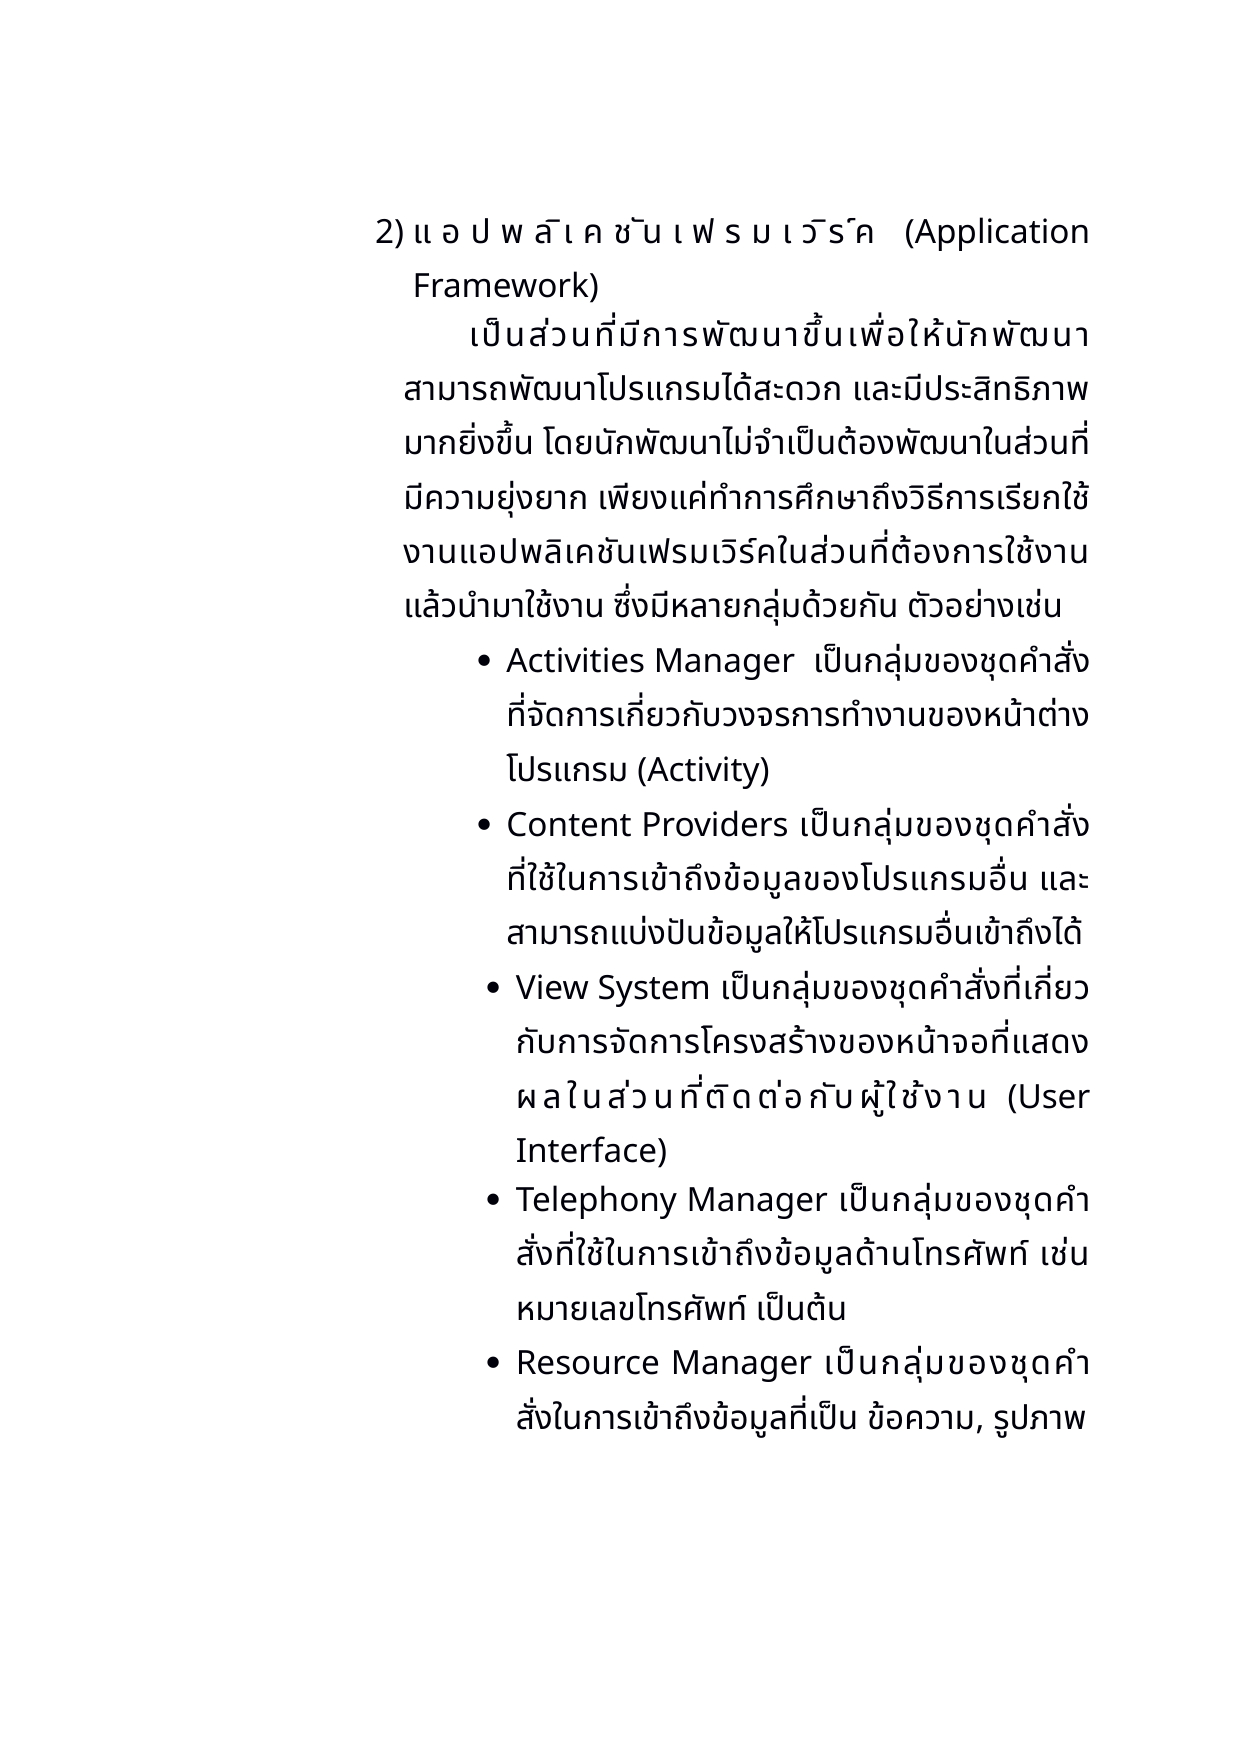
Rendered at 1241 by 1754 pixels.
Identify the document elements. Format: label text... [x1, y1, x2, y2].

list Resource Manager เป็นกลุ่มของชุดคำสั่งในการเข้าถึงข้อมูลที่เป็น ข้อความ, รูปภาพ [487, 1339, 1090, 1444]
list Content Providers เป็นกลุ่มของชุดคำสั่ง ที่ใช้ในการเข้าถึงข้อมูลของโปรแกรมอื่น และสามารถแบ่งปันข้อมูลให้โปรแกรมอื่นเข้าถึงได้ [478, 800, 1090, 960]
list Telephony Manager เป็นกลุ่มของชุดคำสั่งที่ใช้ในการเข้าถึงข้อมูลด้านโทรศัพท์ เช่นหมายเลขโทรศัพท์ เป็นต้น [487, 1176, 1090, 1335]
list แอปพลิเคชันเฟรมเวิร์ค (Application Framework) [375, 207, 1090, 307]
text เป็นส่วนที่มีการพัฒนาขึ้นเพื่อให้นักพัฒนาสามารถพัฒนาโปรแกรมได้สะดวก และมีประสิทธิภาพมากยิ่งขึ้น โดยนักพัฒนาไม่จำเป็นต้องพัฒนาในส่วนที่มีความยุ่งยาก เพียงแค่ทำการศึกษาถึงวิธีการเรียกใช้งานแอปพลิเคชันเฟรมเวิร์คในส่วนที่ต้องการใช้งาน แล้วนำมาใช้งาน ซึ่งมีหลายกลุ่มด้วยกัน ตัวอย่างเช่น [403, 311, 1090, 633]
list Activities Manager เป็นกลุ่มของชุดคำสั่งที่จัดการเกี่ยวกับวงจรการทำงานของหน้าต่างโปรแกรม (Activity) [478, 637, 1090, 796]
list View System เป็นกลุ่มของชุดคำสั่งที่เกี่ยวกับการจัดการโครงสร้างของหน้าจอที่แสดงผลในส่วนที่ติดต่อกับผู้ใช้งาน (User Interface) [487, 964, 1090, 1172]
